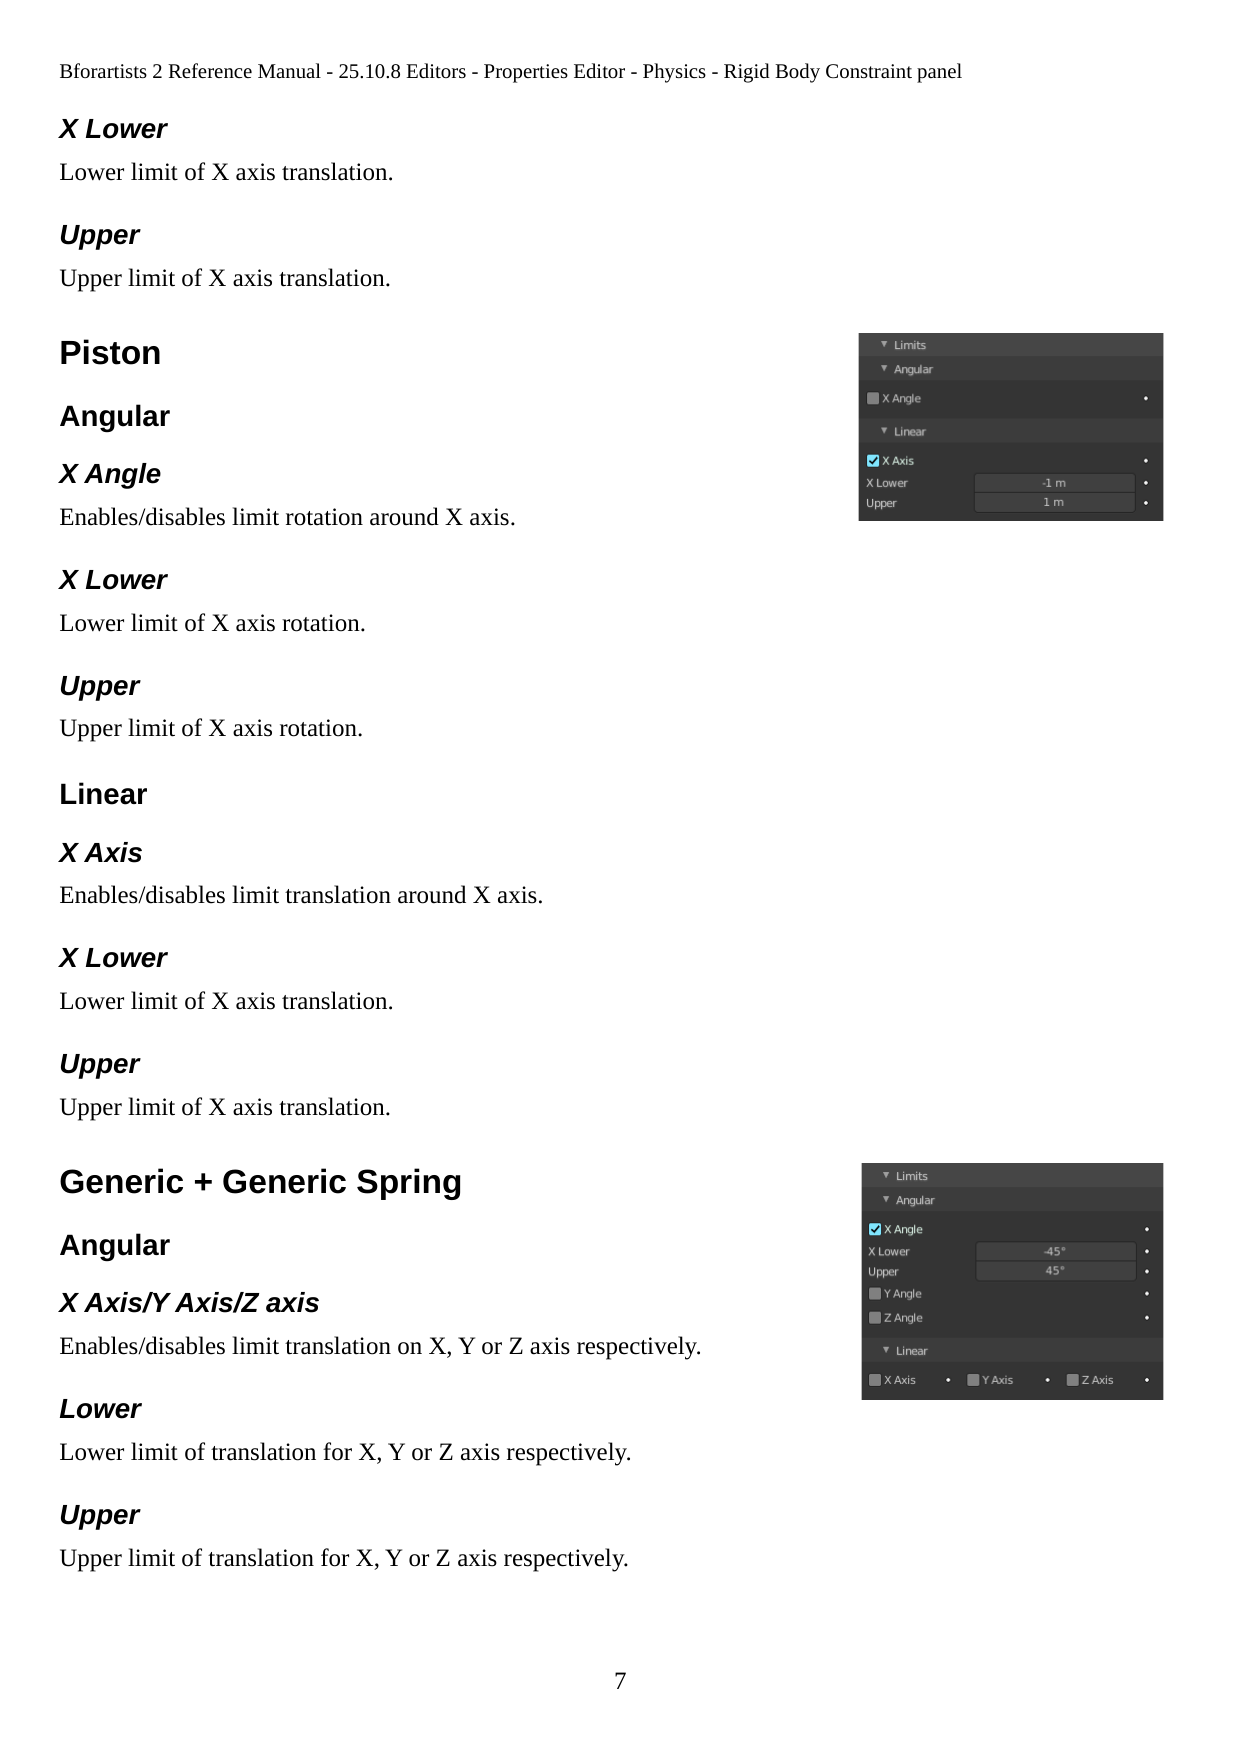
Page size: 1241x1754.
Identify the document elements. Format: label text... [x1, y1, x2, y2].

text Upper limit of X axis translation. [59, 1092, 1181, 1121]
subtitle Angular [59, 398, 858, 432]
subtitle [1164, 1287, 1181, 1318]
text Lower limit of X axis translation. [59, 986, 1181, 1015]
subtitle Upper [59, 669, 1181, 701]
text Enables/disables limit translation around X axis. [59, 880, 1181, 909]
text Upper limit of X axis translation. [59, 263, 1181, 292]
subtitle Linear [59, 777, 1181, 811]
subtitle X Axis/Y Axis/Z axis [59, 1287, 861, 1318]
subtitle [1164, 398, 1181, 432]
subtitle X Lower [59, 942, 1181, 974]
text Enables/disables limit translation on X, Y or Z axis respectively. [59, 1331, 861, 1360]
subtitle X Lower [59, 113, 1181, 144]
text Lower limit of translation for X, Y or Z axis respectively. [59, 1437, 1181, 1466]
subtitle X Angle [59, 457, 858, 489]
subtitle [1164, 457, 1181, 489]
subtitle Upper [59, 218, 1181, 250]
picture [858, 333, 1164, 521]
subtitle Piston [59, 333, 858, 371]
subtitle [1164, 333, 1181, 371]
subtitle Angular [59, 1228, 861, 1262]
text Upper limit of X axis rotation. [59, 713, 1181, 742]
picture [861, 1163, 1164, 1400]
text Upper limit of translation for X, Y or Z axis respectively. [59, 1543, 1181, 1572]
subtitle Lower [59, 1392, 1181, 1424]
subtitle Upper [59, 1498, 1181, 1530]
subtitle Upper [59, 1048, 1181, 1080]
text Lower limit of X axis rotation. [59, 608, 1181, 636]
subtitle X Lower [59, 563, 1181, 595]
subtitle Generic + Generic Spring [59, 1162, 1181, 1201]
subtitle X Axis [59, 836, 1181, 868]
text Enables/disables limit rotation around X axis. [59, 502, 1181, 530]
subtitle [1164, 1228, 1181, 1262]
text Lower limit of X axis translation. [59, 157, 1181, 186]
